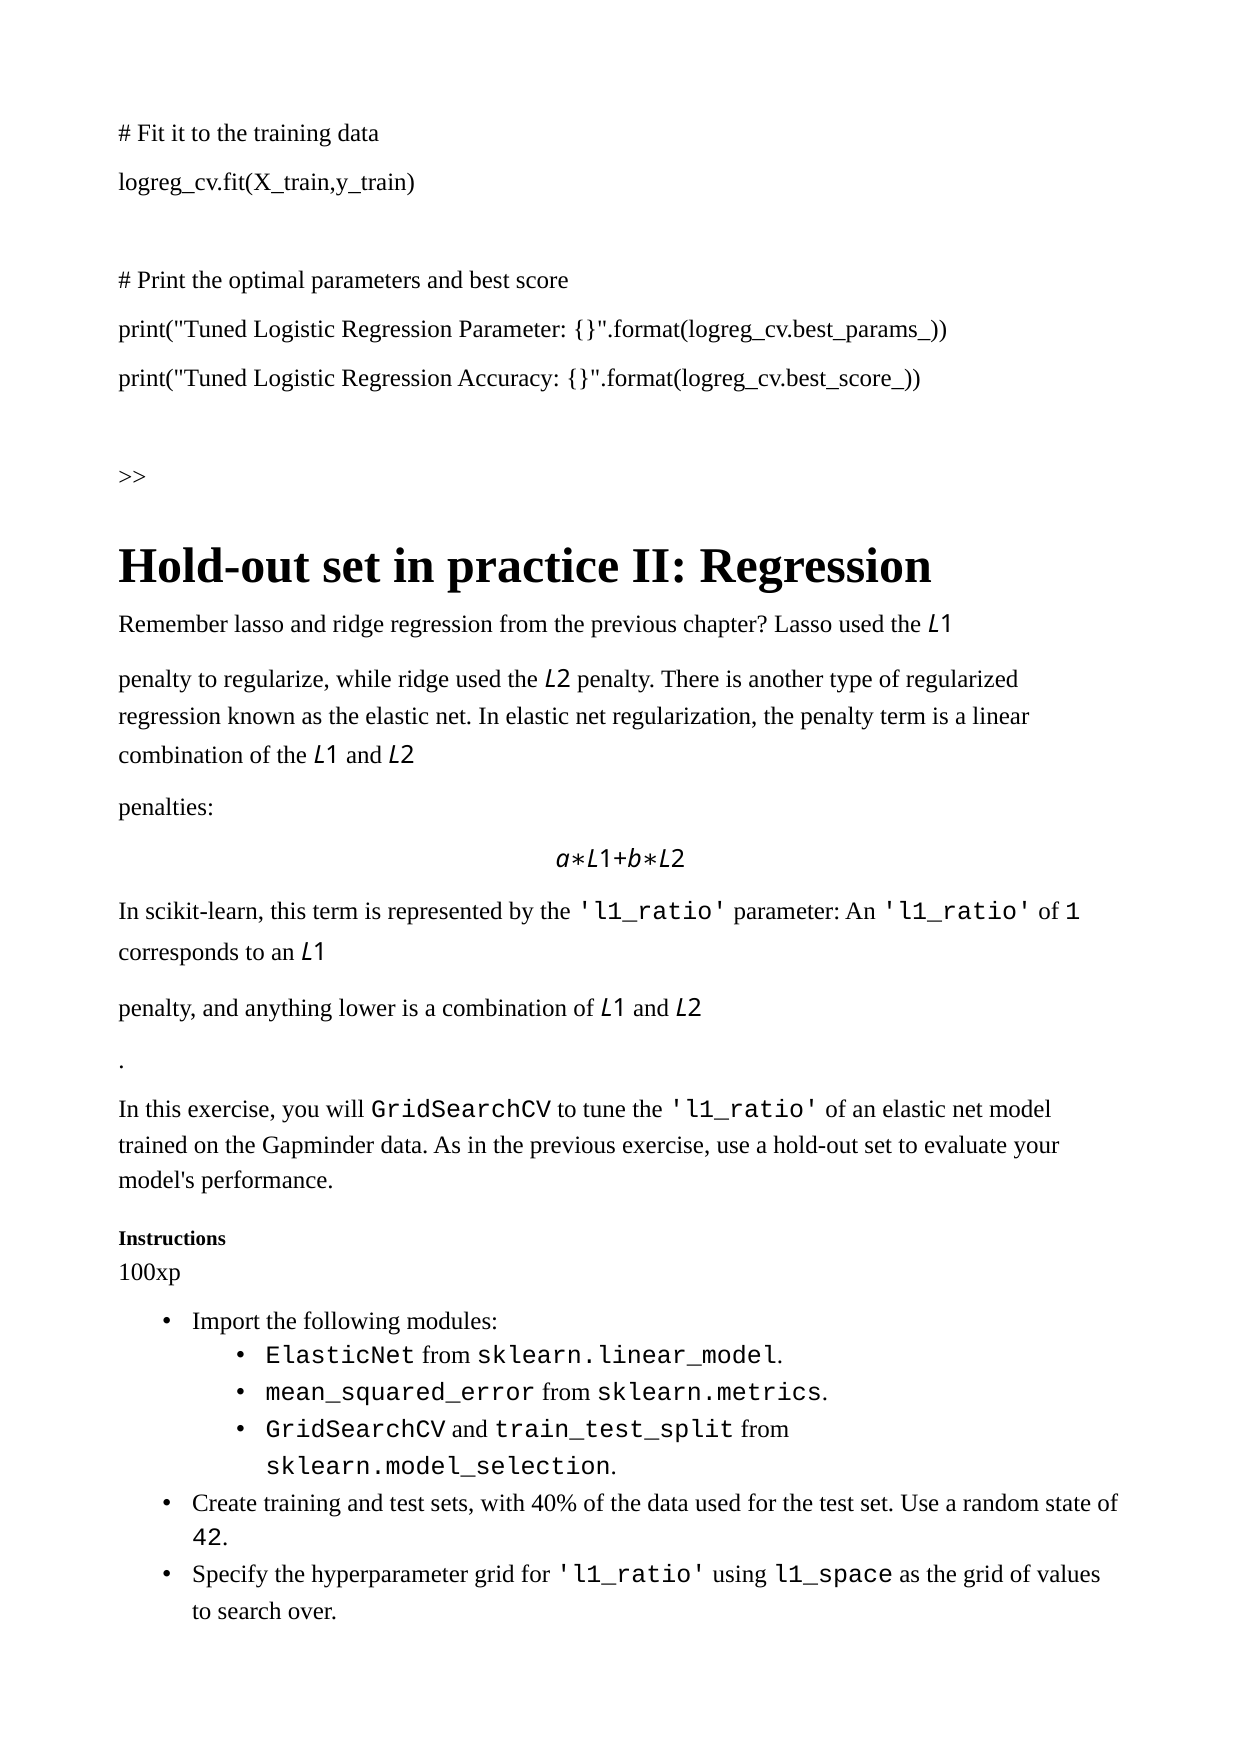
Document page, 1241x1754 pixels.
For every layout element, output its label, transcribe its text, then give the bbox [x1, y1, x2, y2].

text penalty to regularize, while ridge used the L2 penalty. There is another type of regularized regression known as the elastic net. In elastic net regularization, the penalty term is a linear combination of the L1 and L2 [118, 661, 1122, 770]
list Specify the hyperparameter grid for 'l1_ratio' using l1_space as the grid of values to search over. [162, 1559, 1122, 1624]
text 100xp [118, 1257, 1122, 1285]
text Remember lasso and ridge regression from the previous chapter? Lasso used the L1 [118, 606, 1122, 640]
text penalties: [118, 792, 1122, 821]
text In this exercise, you will GridSearchCV to tune the 'l1_ratio' of an elastic net model trained on the Gapminder data. As in the previous exercise, use a hold-out set to evaluate your model's performance. [118, 1094, 1122, 1193]
text a∗L1+b∗L2 [118, 841, 1122, 875]
text # Print the optimal parameters and best score [118, 265, 1122, 294]
list mean_squared_error from sklearn.metrics. [236, 1377, 1122, 1408]
text print("Tuned Logistic Regression Accuracy: {}".format(logreg_cv.best_score_)) [118, 363, 1122, 392]
subtitle Hold-out set in practice II: Regression [118, 536, 1122, 593]
text # Fit it to the training data [118, 118, 1122, 147]
text penalty, and anything lower is a combination of L1 and L2 [118, 989, 1122, 1023]
list Create training and test sets, with 40% of the data used for the test set. Use a random state of 42. [162, 1488, 1122, 1553]
text . [118, 1045, 1122, 1073]
list GridSearchCV and train_test_split from sklearn.model_selection. [236, 1414, 1122, 1482]
list ElasticNet from sklearn.linear_model. [236, 1340, 1122, 1371]
text In scikit-learn, this term is represented by the 'l1_ratio' parameter: An 'l1_ratio' of 1 corresponds to an L1 [118, 896, 1122, 968]
text logreg_cv.fit(X_train,y_train) [118, 167, 1122, 196]
list Import the following modules: [162, 1306, 1122, 1334]
text print("Tuned Logistic Regression Parameter: {}".format(logreg_cv.best_params_)) [118, 314, 1122, 343]
text >> [118, 462, 1122, 490]
subtitle Instructions [118, 1226, 1122, 1250]
